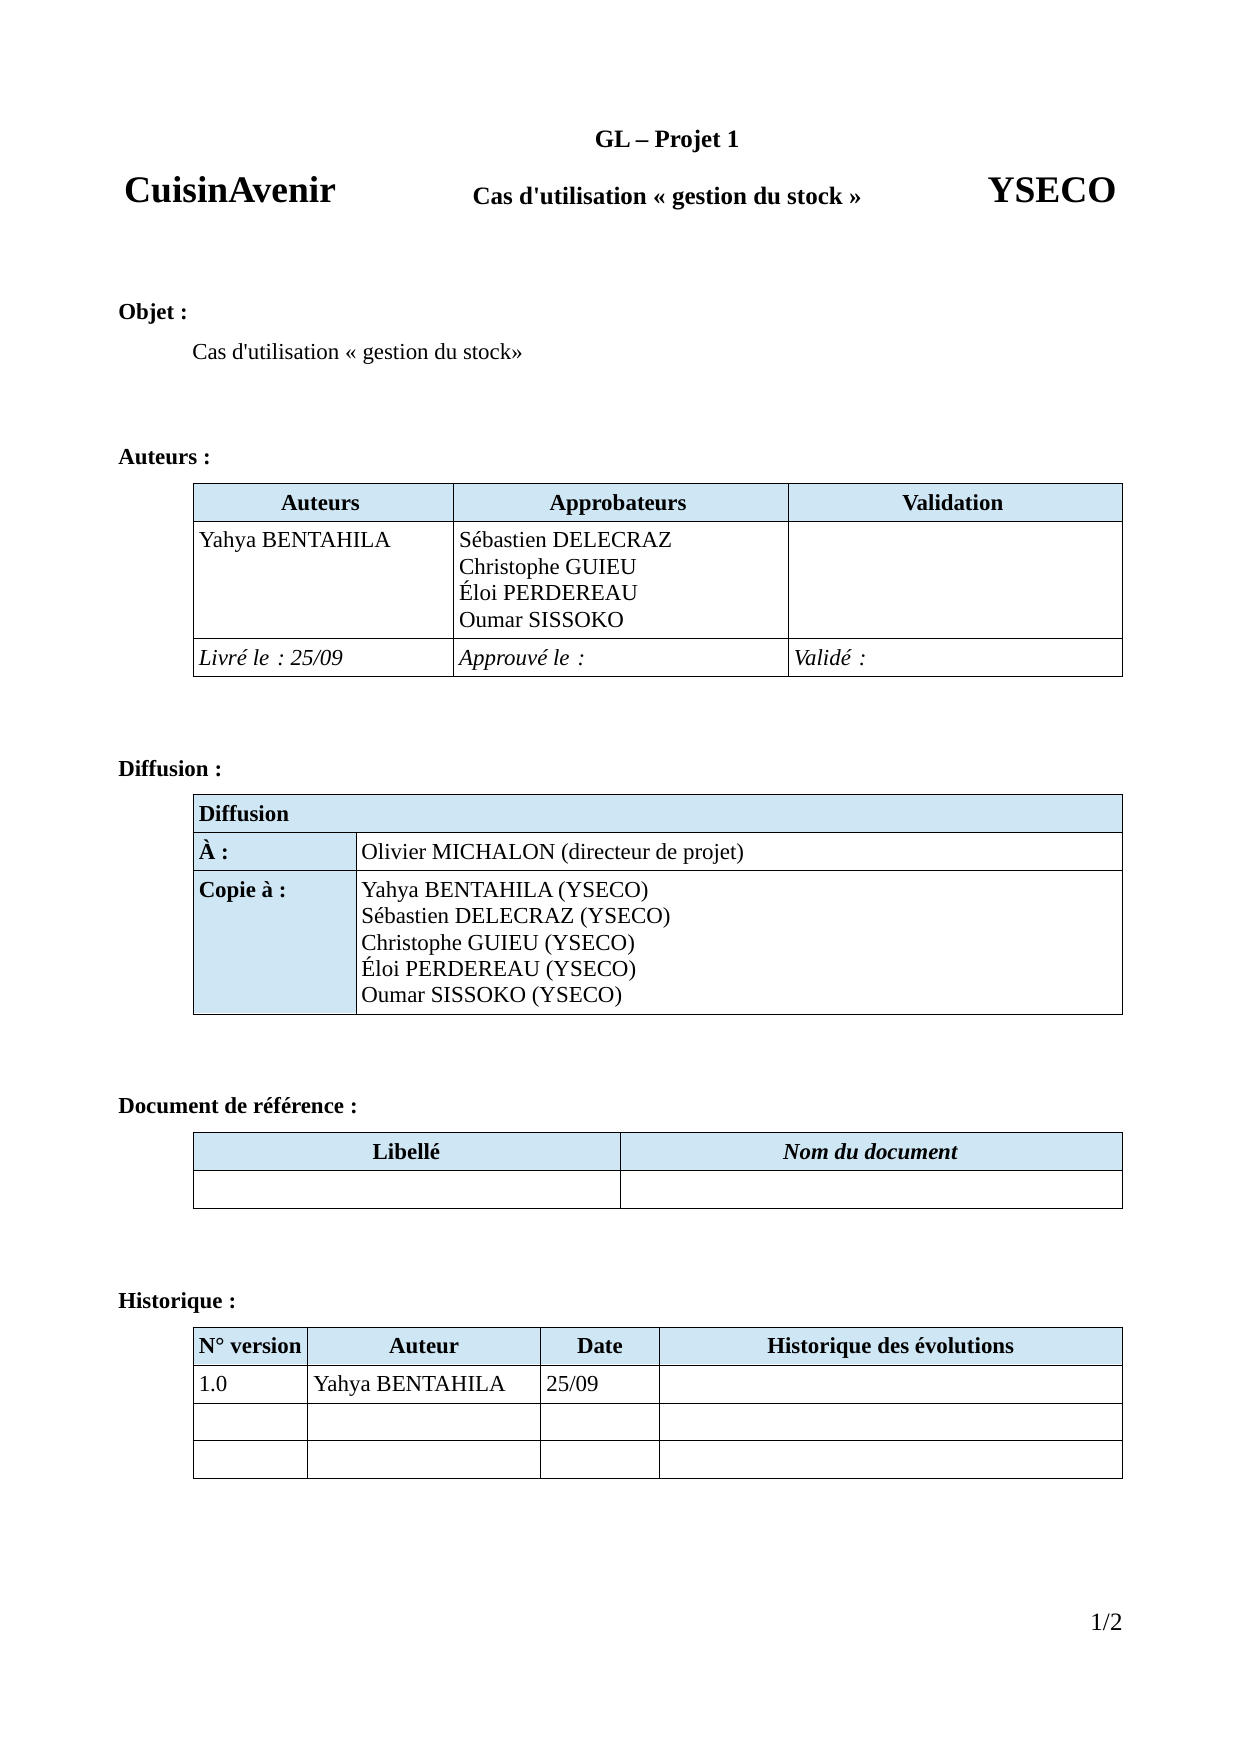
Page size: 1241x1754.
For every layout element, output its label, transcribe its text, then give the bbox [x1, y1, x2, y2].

table_cell [621, 1171, 1122, 1208]
table_cell [541, 1441, 659, 1478]
text Cas d'utilisation « gestion du stock» [118, 338, 1122, 364]
text Auteurs : [118, 443, 1122, 470]
table_cell Yahya BENTAHILA (YSECO) Sébastien DELECRAZ (YSECO) Christophe GUIEU (YSECO) Éloi PERDEREAU (YSECO) Oumar SISSOKO (YSECO) [357, 871, 1122, 1013]
table_cell [660, 1404, 1122, 1440]
table_header Auteurs [194, 484, 453, 521]
text Diffusion : [118, 755, 1122, 781]
table_cell Olivier MICHALON (directeur de projet) [357, 833, 1122, 870]
table_header Auteur [308, 1328, 540, 1364]
text Objet : [118, 298, 1122, 325]
table_header Validation [789, 484, 1122, 521]
table_cell Sébastien DELECRAZ Christophe GUIEU Éloi PERDEREAU Oumar SISSOKO [454, 522, 788, 638]
table_cell Validé : [789, 639, 1122, 676]
table_cell [660, 1366, 1122, 1402]
text Document de référence : [118, 1093, 1122, 1119]
table_cell [194, 1404, 307, 1440]
table_cell Livré le : 25/09 [194, 639, 453, 676]
table_cell À : [194, 833, 356, 870]
table_cell [194, 1441, 307, 1478]
table_header Date [541, 1328, 659, 1364]
table_header CuisinAvenir [118, 118, 352, 259]
table_header Approbateurs [454, 484, 788, 521]
table_cell 1.0 [194, 1366, 307, 1402]
table_cell [789, 522, 1122, 638]
table_header Nom du document [621, 1133, 1122, 1170]
table_cell 25/09 [541, 1366, 659, 1402]
table_header GL – Projet 1 Cas d'utilisation « gestion du stock » [353, 118, 981, 259]
table_cell Yahya BENTAHILA [194, 522, 453, 638]
table_cell Yahya BENTAHILA [308, 1366, 540, 1402]
table_header N° version [194, 1328, 307, 1364]
table_cell [541, 1404, 659, 1440]
table_cell [194, 1171, 620, 1208]
table_header YSECO [981, 118, 1122, 259]
table_cell [308, 1404, 540, 1440]
table_cell [308, 1441, 540, 1478]
table_cell Approuvé le : [454, 639, 788, 676]
text Historique : [118, 1287, 1122, 1313]
table_header Historique des évolutions [660, 1328, 1122, 1364]
table_cell Copie à : [194, 871, 356, 1013]
table_header Libellé [194, 1133, 620, 1170]
table_cell [660, 1441, 1122, 1478]
table_header Diffusion [194, 795, 1122, 832]
